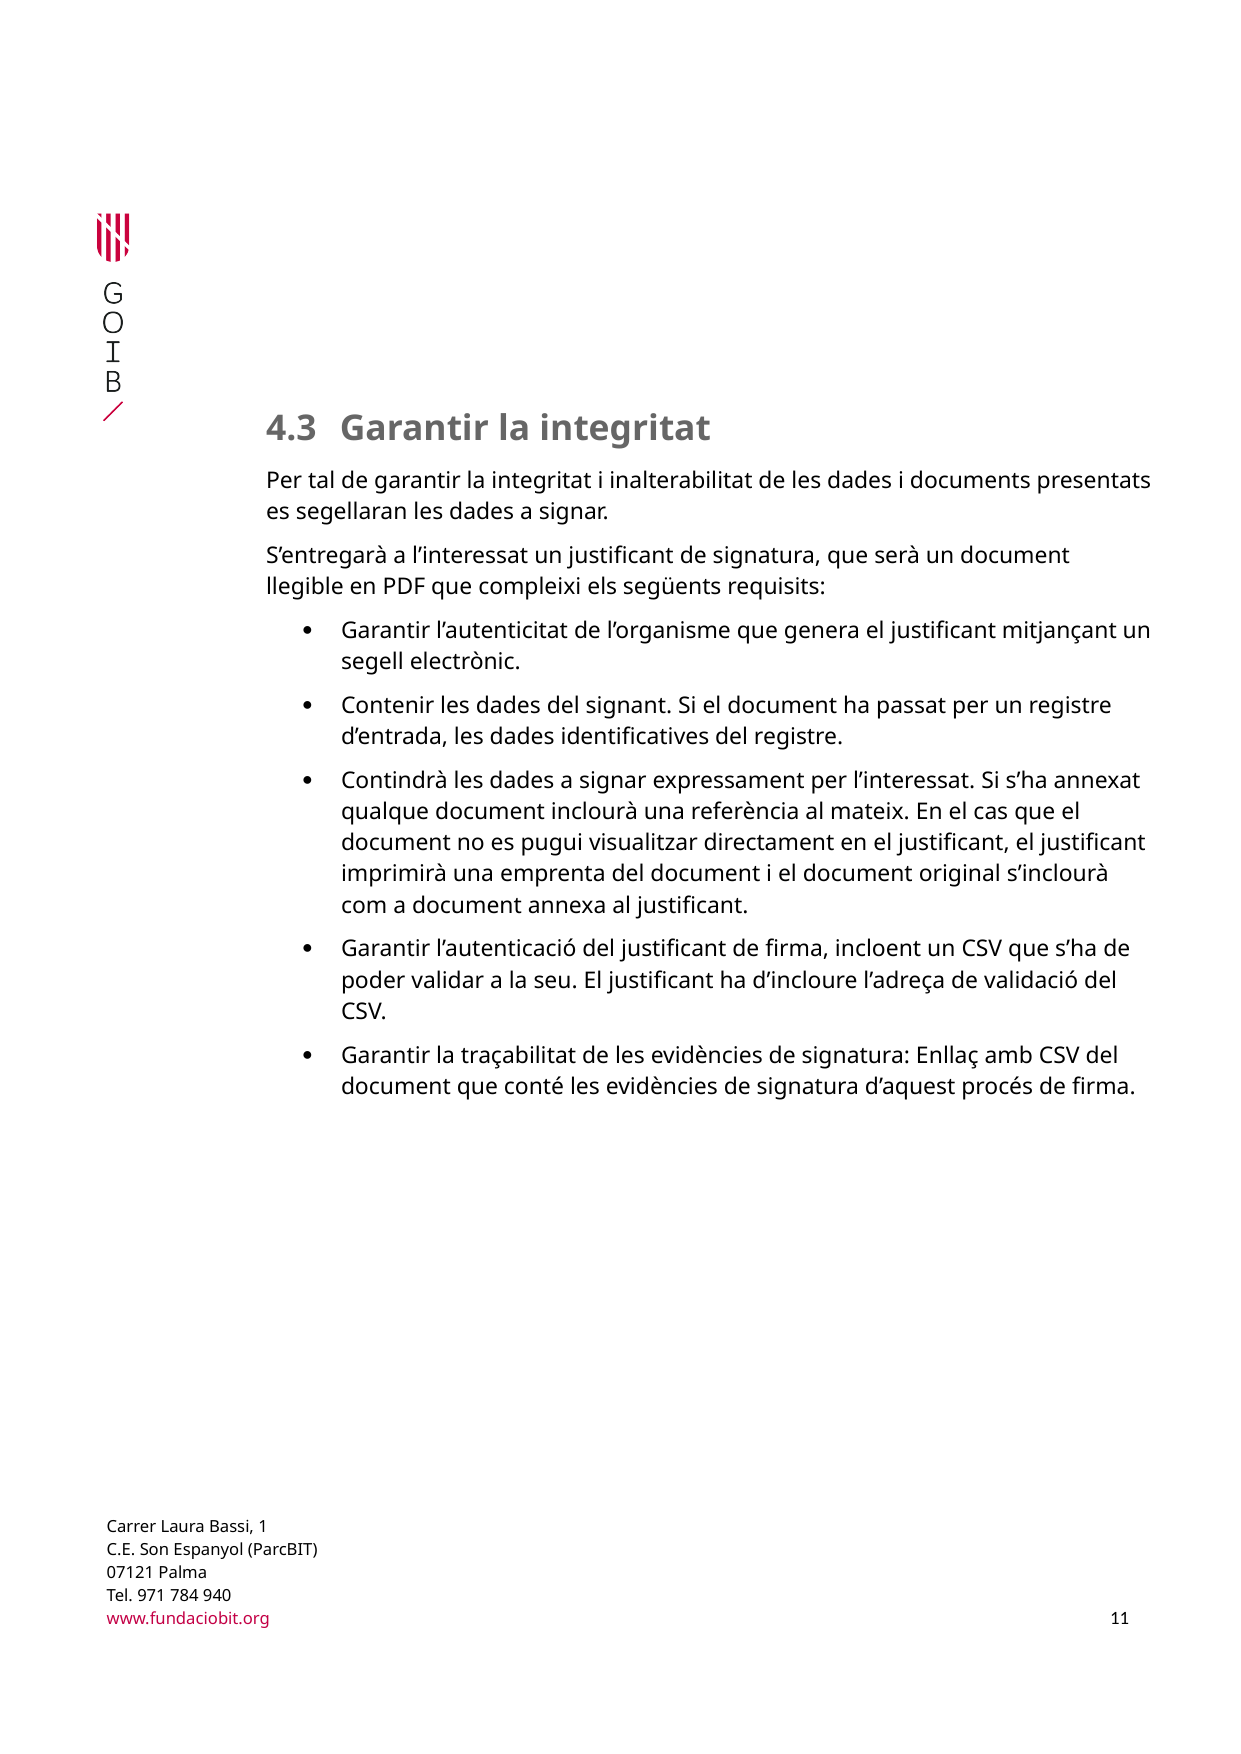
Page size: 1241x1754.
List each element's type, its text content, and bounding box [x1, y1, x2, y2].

list Garantir l’autenticació del justificant de firma, incloent un CSV que s’ha de poder validar a la seu. El justificant ha d’incloure l’adreça de validació del CSV. [303, 932, 1152, 1026]
picture [68, 190, 158, 452]
list Garantir l’autenticitat de l’organisme que genera el justificant mitjançant un segell electrònic. [303, 614, 1152, 676]
list Contindrà les dades a signar expressament per l’interessat. Si s’ha annexat qualque document inclourà una referència al mateix. En el cas que el document no es pugui visualitzar directament en el justificant, el justificant imprimirà una emprenta del document i el document original s’inclourà com a document annexa al justificant. [303, 764, 1152, 920]
list Contenir les dades del signant. Si el document ha passat per un registre d’entrada, les dades identificatives del registre. [303, 689, 1152, 751]
text Per tal de garantir la integritat i inalterabilitat de les dades i documents presentats es segellaran les dades a signar. [266, 464, 1152, 526]
text S’entregarà a l’interessat un justificant de signatura, que serà un document llegible en PDF que compleixi els següents requisits: [266, 539, 1152, 601]
subtitle Garantir la integritat [266, 403, 1152, 451]
list Garantir la traçabilitat de les evidències de signatura: Enllaç amb CSV del document que conté les evidències de signatura d’aquest procés de firma. [303, 1039, 1152, 1101]
